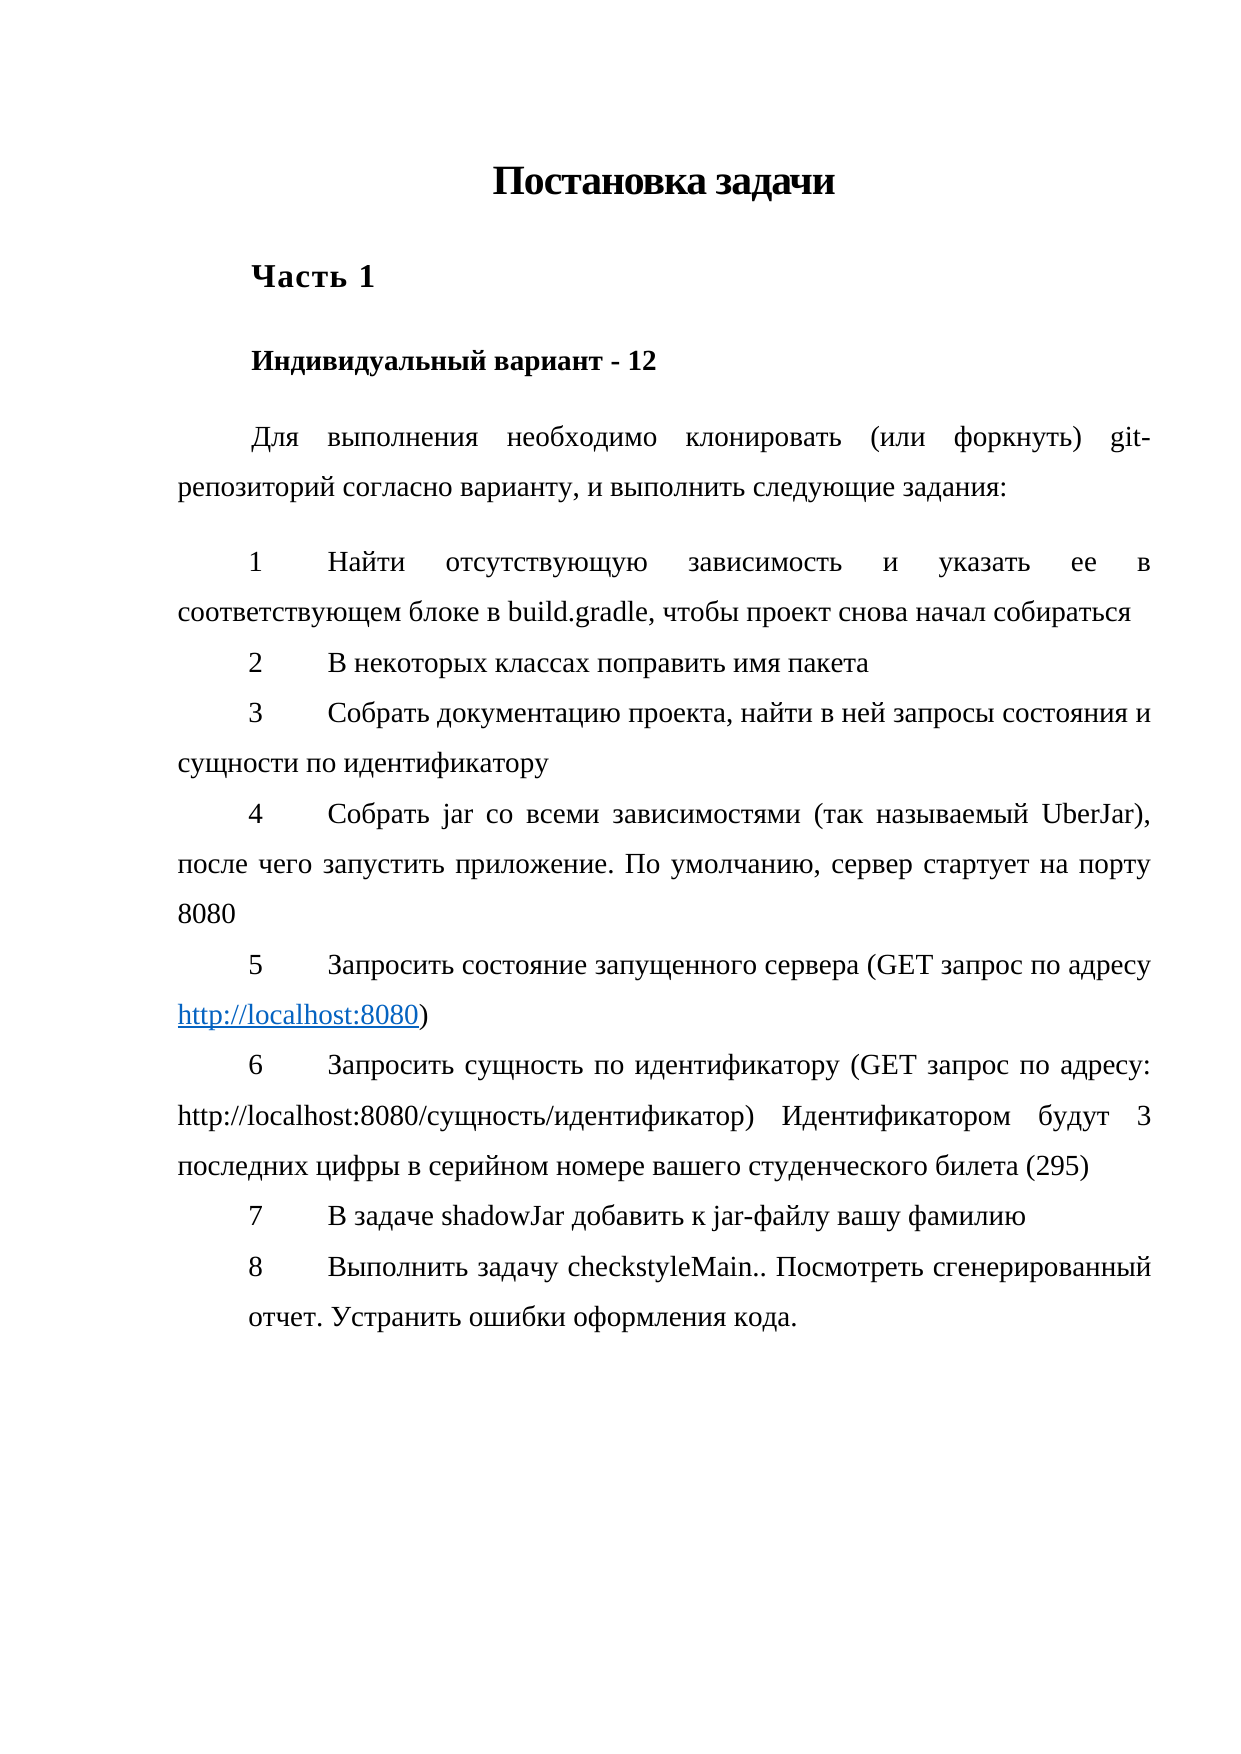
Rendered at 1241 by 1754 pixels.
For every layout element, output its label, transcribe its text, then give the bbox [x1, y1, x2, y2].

subtitle Часть 1 [177, 257, 1152, 295]
text Индивидуальный вариант - 12 [177, 343, 1152, 377]
list Собрать документацию проекта, найти в ней запросы состояния и сущности по идентификатору [177, 695, 1152, 779]
list В задаче shadowJar добавить к jar-файлу вашу фамилию [177, 1198, 1152, 1232]
title Постановка задачи [177, 156, 1152, 203]
list Найти отсутствующую зависимость и указать ее в соответствующем блоке в build.gradle, чтобы проект снова начал собираться [177, 544, 1152, 628]
list Запросить сущность по идентификатору (GET запрос по адресу: http://localhost:8080/сущность/идентификатор) Идентификатором будут 3 последних цифры в серийном номере вашего студенческого билета (295) [177, 1047, 1152, 1182]
list Запросить состояние запущенного сервера (GET запрос по адресу http://localhost:8080) [177, 947, 1152, 1031]
list В некоторых классах поправить имя пакета [177, 645, 1152, 678]
list Собрать jar со всеми зависимостями (так называемый UberJar), после чего запустить приложение. По умолчанию, сервер стартует на порту 8080 [177, 796, 1152, 930]
text Для выполнения необходимо клонировать (или форкнуть) git-репозиторий согласно варианту, и выполнить следующие задания: [177, 419, 1152, 502]
list Выполнить задачу checkstyleMain.. Посмотреть сгенерированный отчет. Устранить ошибки оформления кода. [248, 1249, 1152, 1332]
